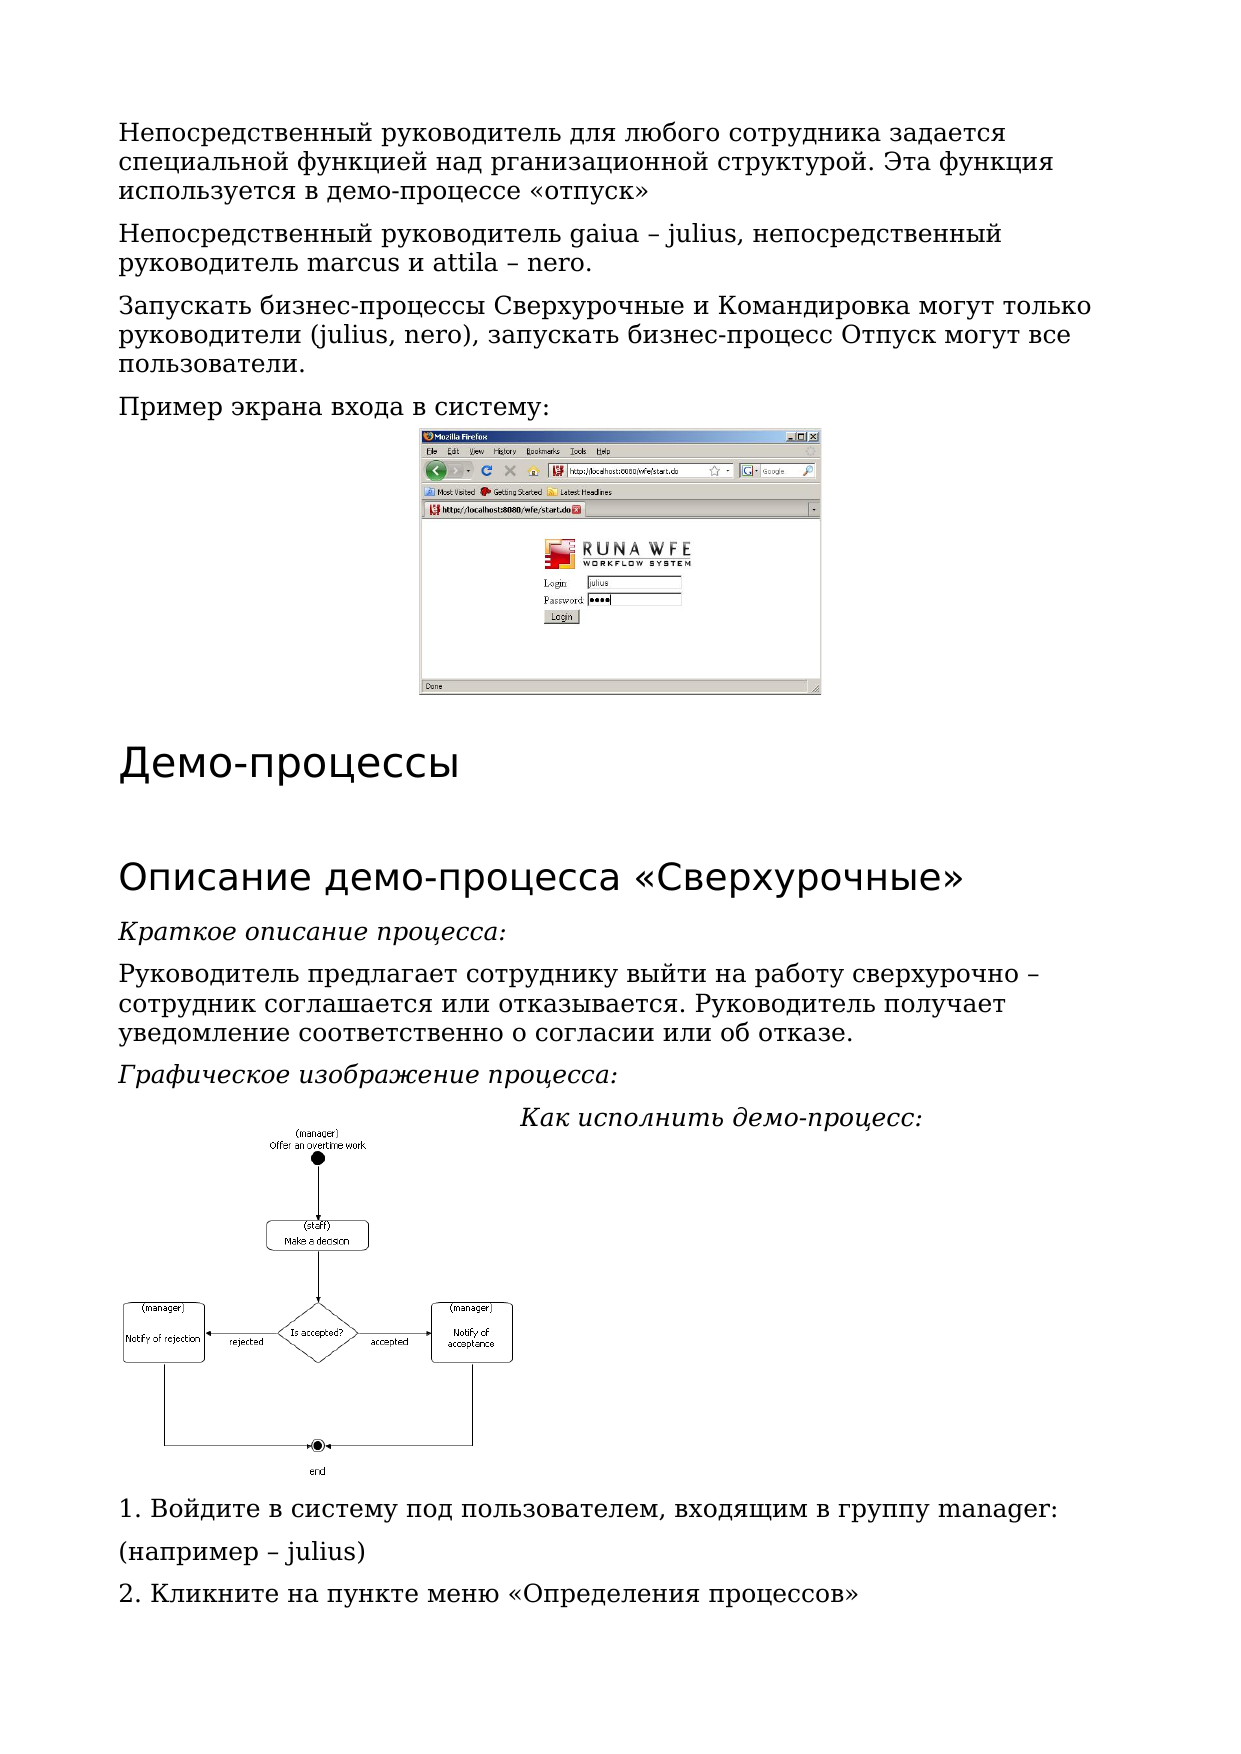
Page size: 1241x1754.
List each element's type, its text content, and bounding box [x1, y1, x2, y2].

text (например – julius) [118, 1537, 1122, 1566]
text Краткое описание процесса: [118, 917, 1122, 946]
subtitle Демо-процессы [118, 739, 1122, 788]
text Руководитель предлагает сотруднику выйти на работу сверхурочно – сотрудник соглашается или отказывается. Руководитель получает уведомление соответственно о согласии или об отказе. [118, 960, 1122, 1047]
text Графическое изображение процесса: [118, 1061, 1122, 1090]
text Непосредственный руководитель для любого сотрудника задается специальной функцией над рганизационной структурой. Эта функция используется в демо-процессе «отпуск» [118, 118, 1122, 206]
text Как исполнить демо-процесс: [118, 1103, 1122, 1481]
text Пример экрана входа в систему: [118, 392, 1122, 421]
picture [118, 1126, 521, 1481]
text 1. Войдите в систему под пользователем, входящим в группу manager: [118, 1494, 1122, 1523]
text 2. Кликните на пункте меню «Определения процессов» [118, 1579, 1122, 1609]
text Запускать бизнес-процессы Сверхурочные и Командировка могут только руководители (julius, nero), запускать бизнес-процесс Отпуск могут все пользователи. [118, 291, 1122, 378]
text Непосредственный руководитель gaiua – julius, непосредственный руководитель marcus и attila – nero. [118, 219, 1122, 277]
subtitle Описание демо-процесса «Сверхурочные» [118, 855, 1122, 899]
picture [419, 428, 822, 695]
